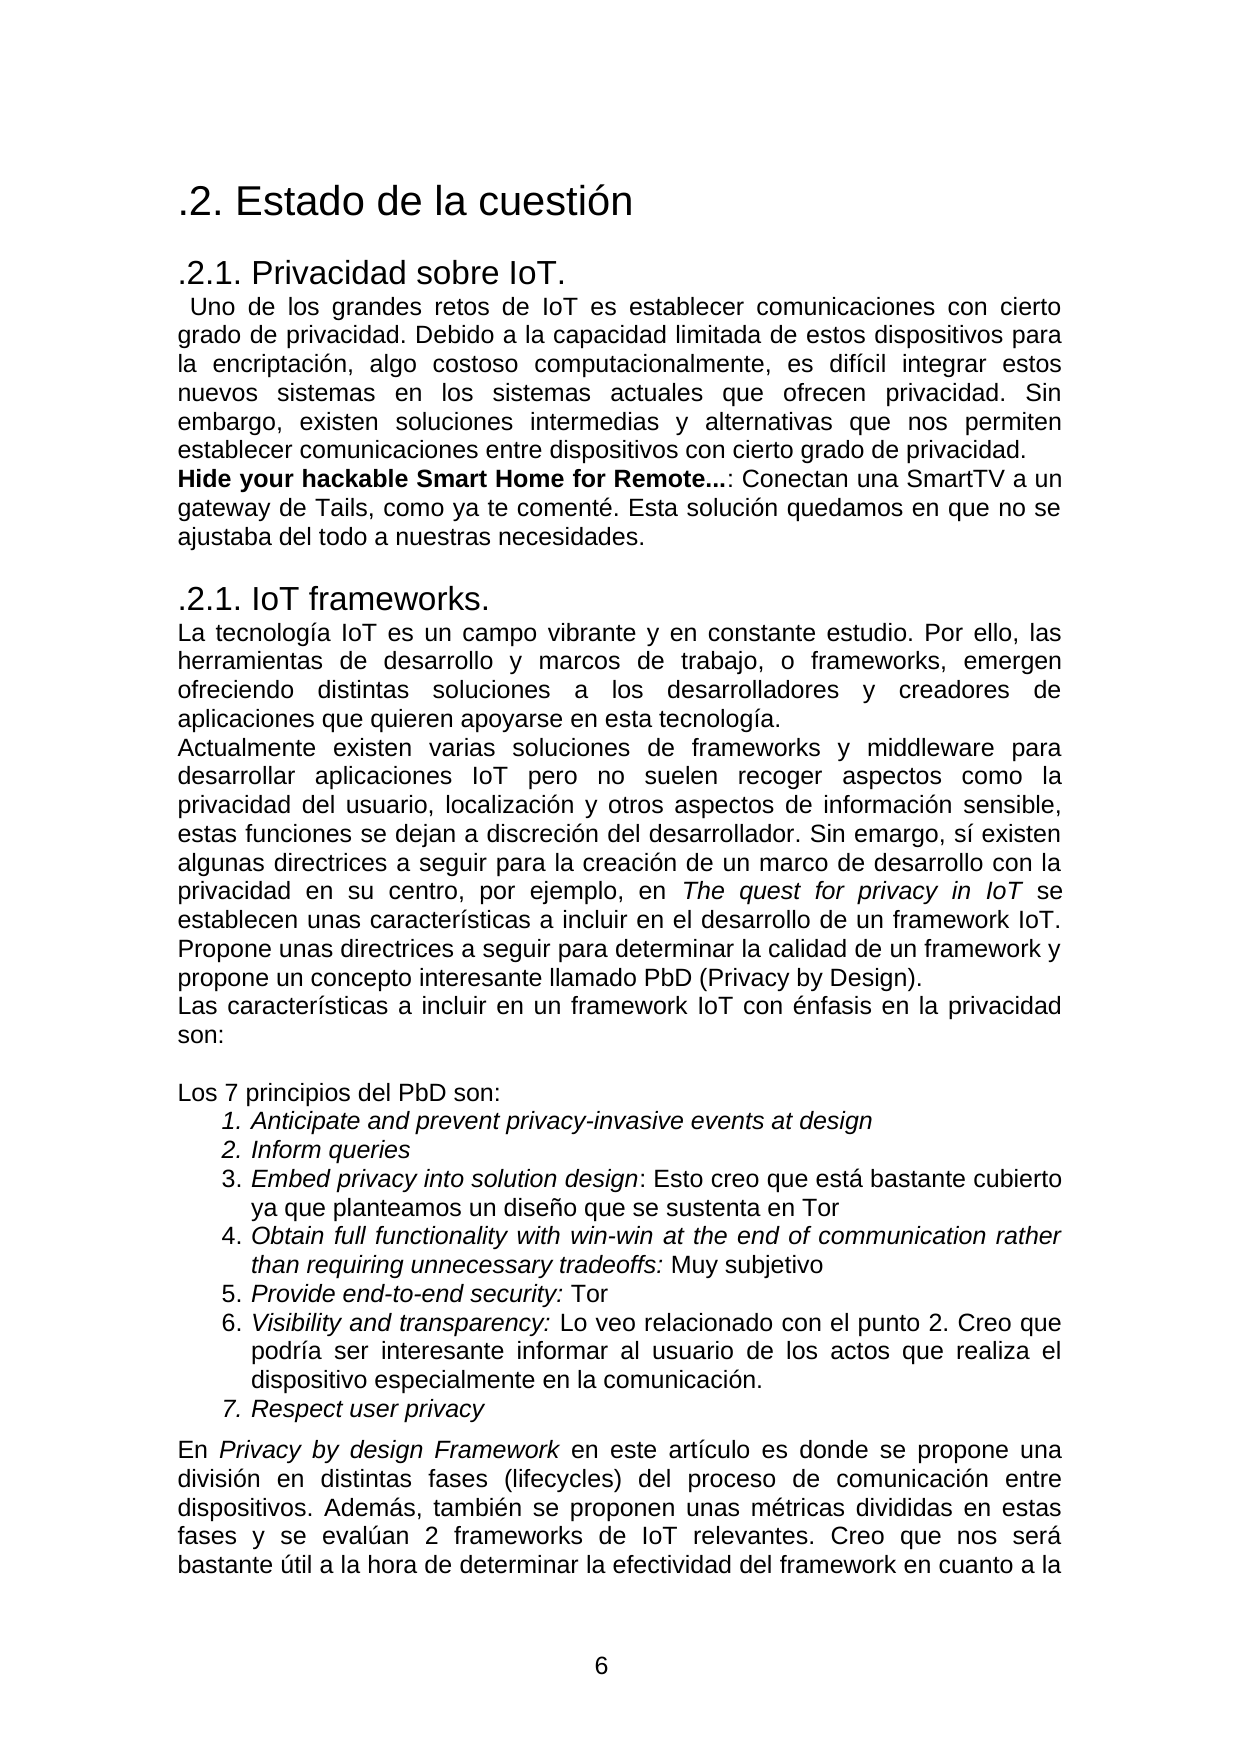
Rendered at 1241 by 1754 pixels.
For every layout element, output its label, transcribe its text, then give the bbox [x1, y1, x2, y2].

text Uno de los grandes retos de IoT es establecer comunicaciones con cierto grado de privacidad. Debido a la capacidad limitada de estos dispositivos para la encriptación, algo costoso computacionalmente, es difícil integrar estos nuevos sistemas en los sistemas actuales que ofrecen privacidad. Sin embargo, existen soluciones intermedias y alternativas que nos permiten establecer comunicaciones entre dispositivos con cierto grado de privacidad. [177, 292, 1063, 464]
list Obtain full functionality with win-win at the end of communication rather than requiring unnecessary tradeoffs: Muy subjetivo [221, 1221, 1063, 1279]
text En Privacy by design Framework en este artículo es donde se propone una división en distintas fases (lifecycles) del proceso de comunicación entre dispositivos. Además, también se proponen unas métricas divididas en estas fases y se evalúan 2 frameworks de IoT relevantes. Creo que nos será bastante útil a la hora de determinar la efectividad del framework en cuanto a la [177, 1435, 1063, 1579]
list Anticipate and prevent privacy-invasive events at design [221, 1106, 1063, 1135]
text La tecnología IoT es un campo vibrante y en constante estudio. Por ello, las herramientas de desarrollo y marcos de trabajo, o frameworks, emergen ofreciendo distintas soluciones a los desarrolladores y creadores de aplicaciones que quieren apoyarse en esta tecnología. [177, 617, 1063, 732]
text Actualmente existen varias soluciones de frameworks y middleware para desarrollar aplicaciones IoT pero no suelen recoger aspectos como la privacidad del usuario, localización y otros aspectos de información sensible, estas funciones se dejan a discreción del desarrollador. Sin emargo, sí existen algunas directrices a seguir para la creación de un marco de desarrollo con la privacidad en su centro, por ejemplo, en The quest for privacy in IoT se establecen unas características a incluir en el desarrollo de un framework IoT. Propone unas directrices a seguir para determinar la calidad de un framework y propone un concepto interesante llamado PbD (Privacy by Design). Las características a incluir en un framework IoT con énfasis en la privacidad son: Los 7 principios del PbD son: [177, 732, 1063, 1106]
list Embed privacy into solution design: Esto creo que está bastante cubierto ya que planteamos un diseño que se sustenta en Tor [221, 1164, 1063, 1221]
text Hide your hackable Smart Home for Remote...: Conectan una SmartTV a un gateway de Tails, como ya te comenté. Esta solución quedamos en que no se ajustaba del todo a nuestras necesidades. [177, 464, 1063, 550]
subtitle 2.1. IoT frameworks. [177, 579, 1063, 617]
subtitle 2. Estado de la cuestión [177, 176, 1063, 224]
list Visibility and transparency: Lo veo relacionado con el punto 2. Creo que podría ser interesante informar al usuario de los actos que realiza el dispositivo especialmente en la comunicación. [221, 1307, 1063, 1394]
list Provide end-to-end security: Tor [221, 1279, 1063, 1307]
list Inform queries [221, 1135, 1063, 1164]
subtitle 2.1. Privacidad sobre IoT. [177, 253, 1063, 292]
list Respect user privacy [221, 1394, 1063, 1422]
